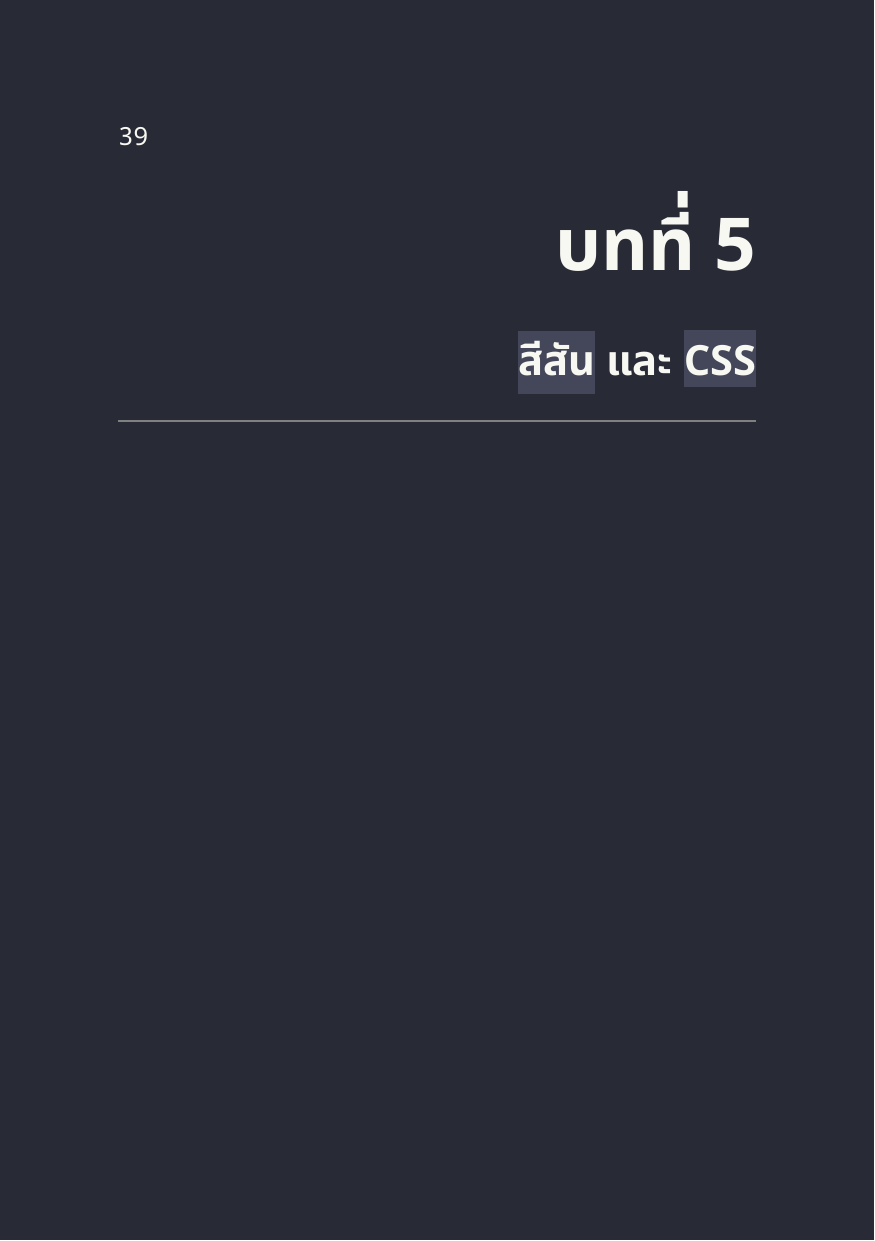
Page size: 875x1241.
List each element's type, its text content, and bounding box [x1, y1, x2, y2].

subtitle บทที่ 5 [118, 193, 756, 304]
subtitle สีสัน และ CSS [118, 330, 756, 394]
